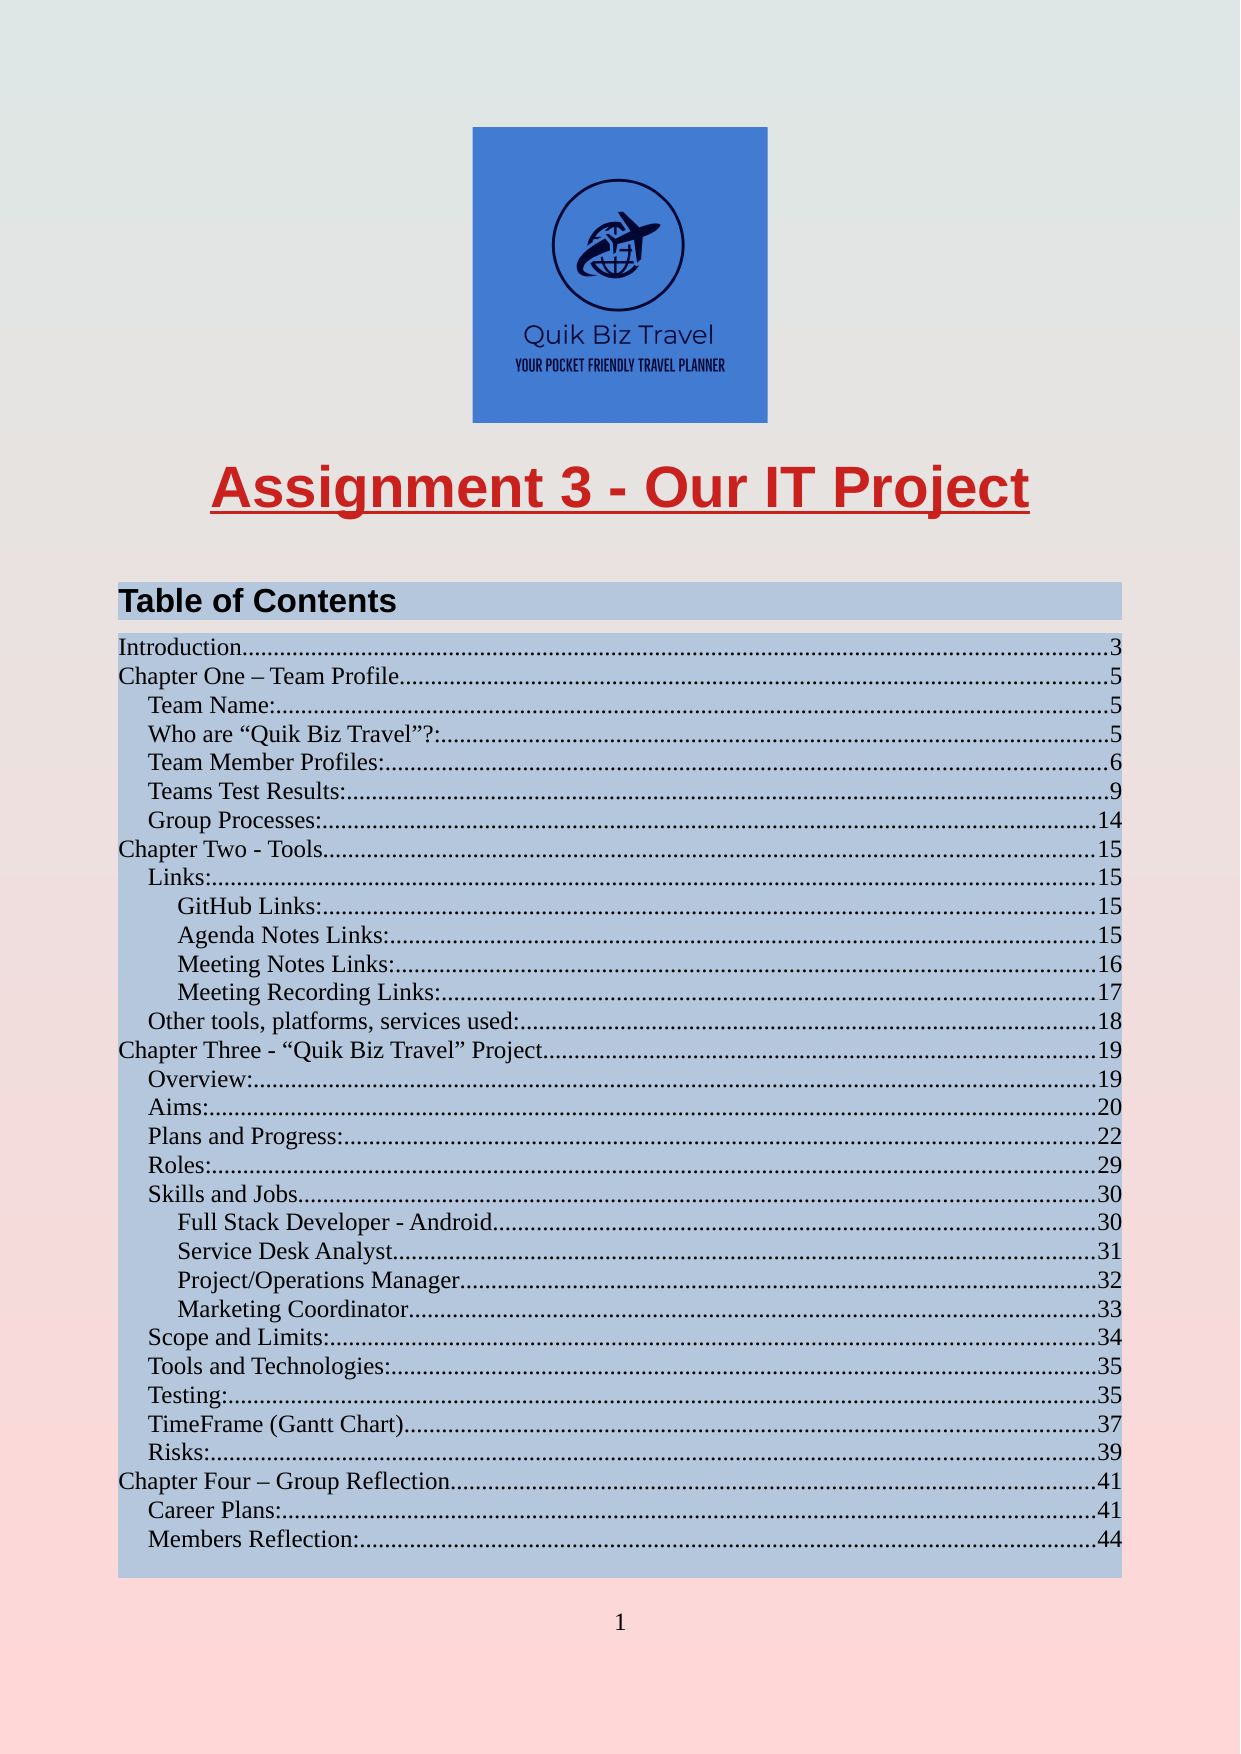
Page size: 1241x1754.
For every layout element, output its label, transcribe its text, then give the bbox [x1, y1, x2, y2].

text Plans and Progress: 22 [148, 1121, 1122, 1150]
text Full Stack Developer - Android 30 [177, 1207, 1122, 1236]
text Chapter Three - “Quik Biz Travel” Project 19 [118, 1035, 1122, 1064]
text Career Plans: 41 [148, 1495, 1122, 1524]
text Project/Operations Manager 32 [177, 1265, 1122, 1294]
text Chapter One – Team Profile. 5 [118, 661, 1122, 690]
text Who are “Quik Biz Travel”?: 5 [148, 719, 1122, 747]
text Team Member Profiles: 6 [148, 747, 1122, 776]
text Overview: 19 [148, 1064, 1122, 1092]
text Team Name: 5 [148, 690, 1122, 719]
text Introduction. 3 [118, 632, 1122, 661]
text Chapter Four – Group Reflection 41 [118, 1466, 1122, 1495]
text Chapter Two - Tools 15 [118, 834, 1122, 862]
text Testing: 35 [148, 1380, 1122, 1409]
text GitHub Links: 15 [177, 891, 1122, 920]
subtitle Table of Contents [118, 582, 1122, 620]
text Roles: 29 [148, 1150, 1122, 1179]
text Other tools, platforms, services used: 18 [148, 1006, 1122, 1035]
text Agenda Notes Links: 15 [177, 920, 1122, 949]
text Members Reflection: 44 [148, 1524, 1122, 1552]
text Meeting Recording Links: 17 [177, 977, 1122, 1006]
title Assignment 3 - Our IT Project [118, 453, 1122, 520]
text Service Desk Analyst 31 [177, 1236, 1122, 1265]
text Skills and Jobs 30 [148, 1179, 1122, 1207]
text Tools and Technologies: 35 [148, 1351, 1122, 1380]
text Teams Test Results: 9 [148, 776, 1122, 805]
text Scope and Limits: 34 [148, 1322, 1122, 1351]
text Risks: 39 [148, 1437, 1122, 1466]
text Aims: 20 [148, 1092, 1122, 1121]
text Marketing Coordinator 33 [177, 1294, 1122, 1322]
text Meeting Notes Links: 16 [177, 949, 1122, 977]
picture [472, 127, 768, 423]
text TimeFrame (Gantt Chart) 37 [148, 1409, 1122, 1437]
text Links: 15 [148, 862, 1122, 891]
text Group Processes: 14 [148, 805, 1122, 834]
